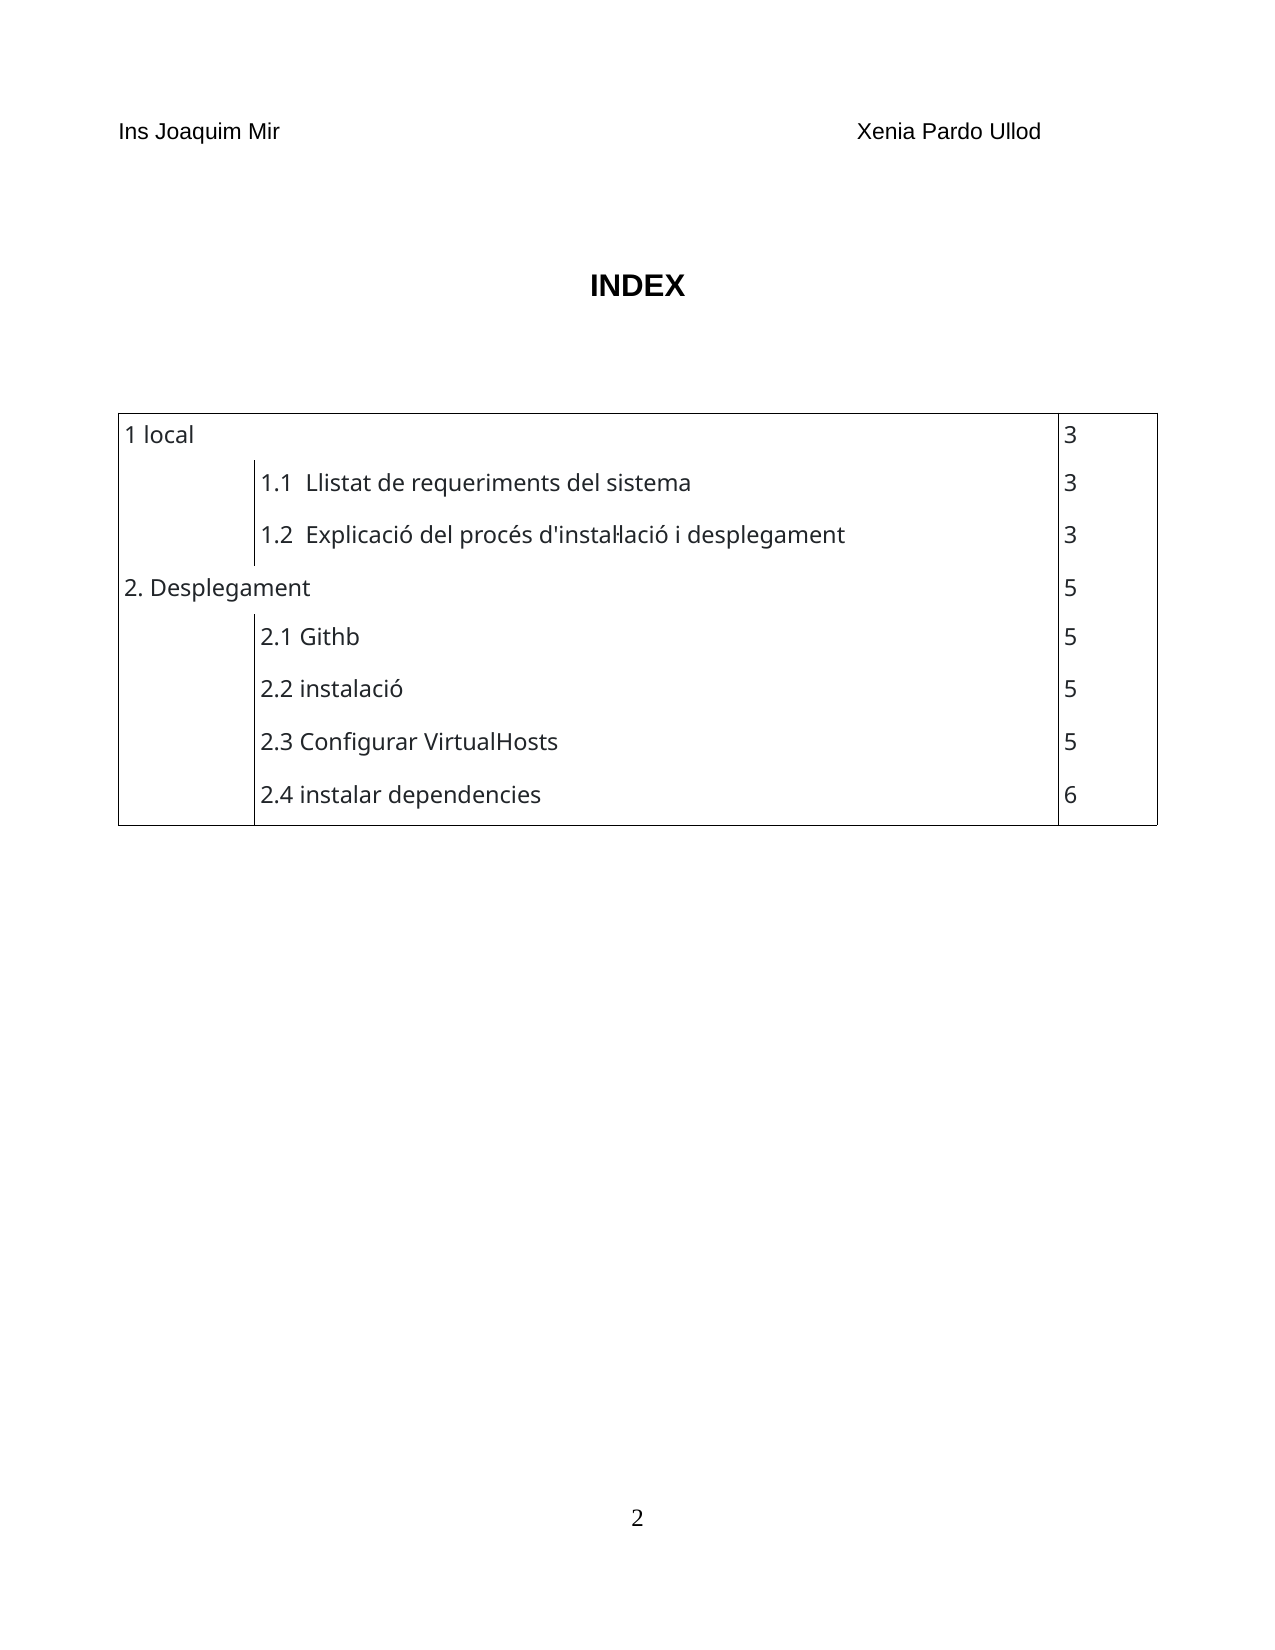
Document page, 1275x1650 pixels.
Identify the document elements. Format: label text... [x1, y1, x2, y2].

table_cell 2.3 Configurar VirtualHosts [255, 720, 1058, 772]
table_cell 1.2 Explicació del procés d'instal·lació i desplegament [255, 513, 1058, 566]
table_cell [119, 460, 254, 513]
table_cell 6 [1059, 773, 1157, 825]
table_cell 2. Desplegament [119, 566, 1058, 614]
table_cell [119, 773, 254, 825]
table_cell 2.4 instalar dependencies [255, 773, 1058, 825]
text INDEX [118, 267, 1157, 303]
table_cell 3 [1059, 460, 1157, 513]
table_cell [119, 667, 254, 720]
table_cell 5 [1059, 667, 1157, 720]
table_header 3 [1059, 414, 1157, 460]
table_cell 2.1 Githb [255, 614, 1058, 667]
table_cell 5 [1059, 566, 1157, 614]
table_cell 5 [1059, 614, 1157, 667]
table_cell [119, 513, 254, 566]
table_cell 2.2 instalació [255, 667, 1058, 720]
table_header 1 local [119, 414, 1058, 460]
table_cell 3 [1059, 513, 1157, 566]
table_cell 1.1 Llistat de requeriments del sistema [255, 460, 1058, 513]
table_cell [119, 720, 254, 772]
table_cell [119, 614, 254, 667]
table_cell 5 [1059, 720, 1157, 772]
